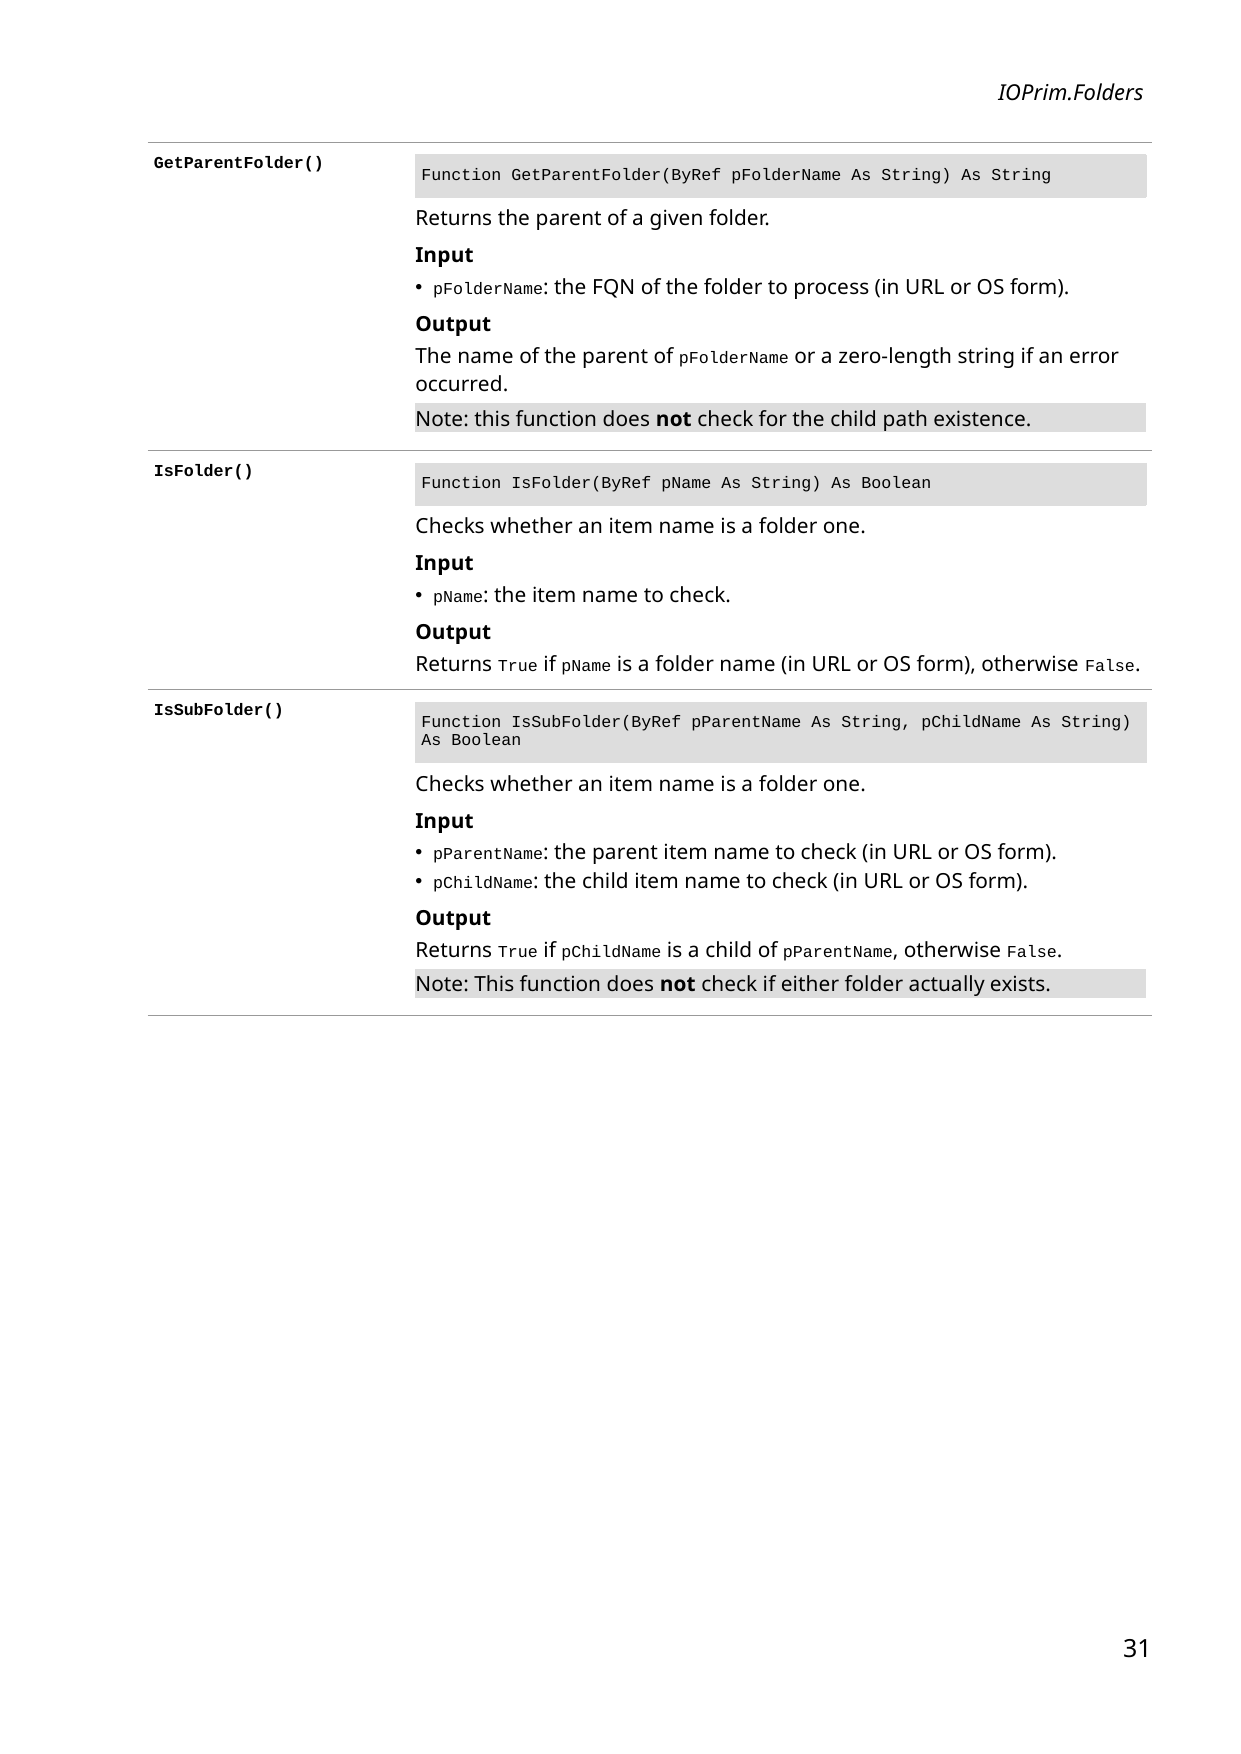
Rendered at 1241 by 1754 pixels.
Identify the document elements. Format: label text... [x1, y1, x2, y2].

table_cell Function IsFolder(ByRef pName As String) As Boolean Checks whether an item name is a folder one. Input pName: the item name to check. Output Returns True if pName is a folder name (in URL or OS form), otherwise False. [409, 451, 1152, 689]
table_cell IsSubFolder() [148, 690, 409, 1015]
table_cell GetParentFolder() [148, 143, 409, 450]
table_cell IsFolder() [148, 451, 409, 689]
table_cell Function IsSubFolder(ByRef pParentName As String, pChildName As String) As Boolean Checks whether an item name is a folder one. Input pParentName: the parent item name to check (in URL or OS form). pChildName: the child item name to check (in URL or OS form). Output Returns True if pChildName is a child of pParentName, otherwise False. Note: This function does not check if either folder actually exists. [409, 690, 1152, 1015]
table_cell Function GetParentFolder(ByRef pFolderName As String) As String Returns the parent of a given folder. Input pFolderName: the FQN of the folder to process (in URL or OS form). Output The name of the parent of pFolderName or a zero-length string if an error occurred. Note: this function does not check for the child path existence. [409, 143, 1152, 450]
